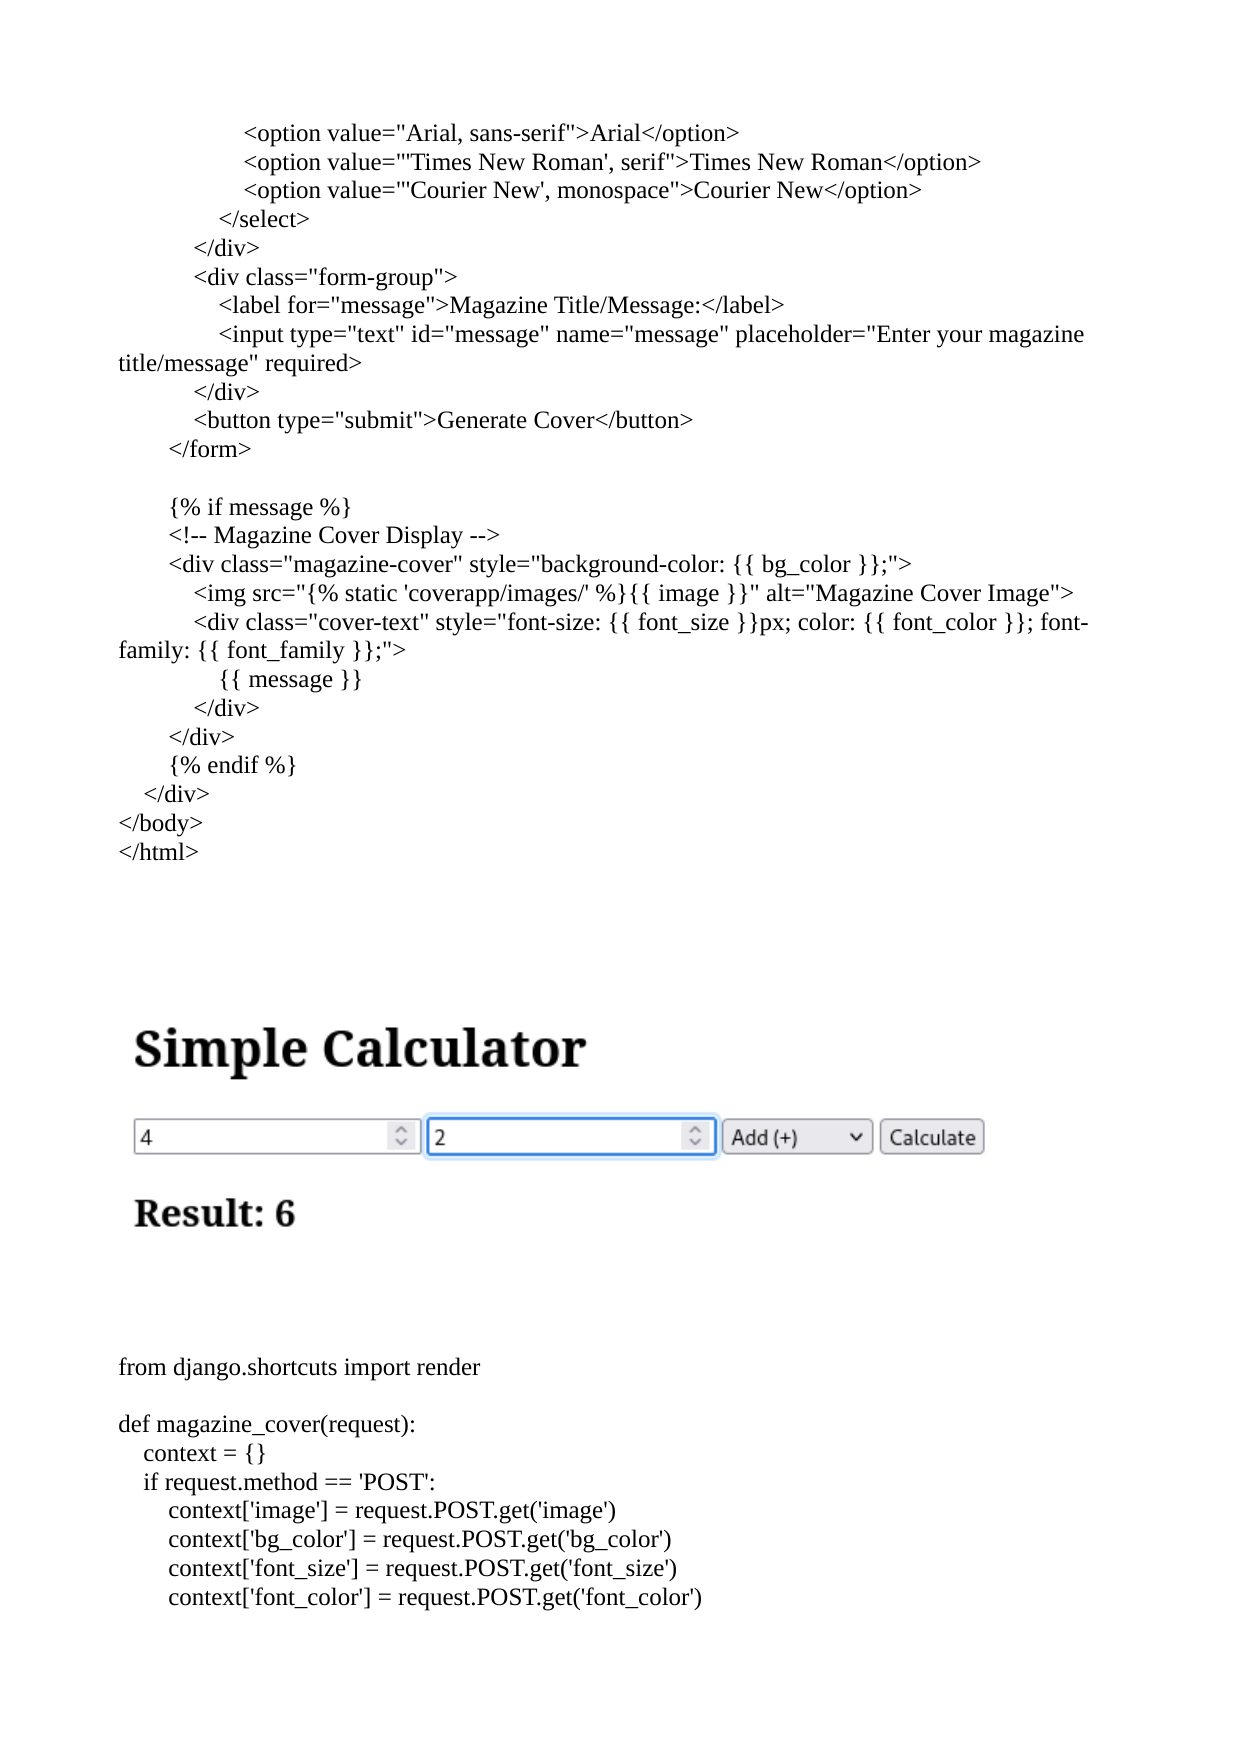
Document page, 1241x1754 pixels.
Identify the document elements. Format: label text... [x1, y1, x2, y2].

text {% if message %} [118, 492, 1122, 521]
text def magazine_cover(request): [118, 1409, 1122, 1438]
text if request.method == 'POST': [118, 1467, 1122, 1496]
text <option value="'Courier New', monospace">Courier New</option> [118, 176, 1122, 204]
text context['font_size'] = request.POST.get('font_size') [118, 1553, 1122, 1582]
text </form> [118, 434, 1122, 463]
text context = {} [118, 1438, 1122, 1467]
text <div class="cover-text" style="font-size: {{ font_size }}px; color: {{ font_color }}; font-family: {{ font_family }};"> [118, 607, 1122, 664]
text <div class="form-group"> [118, 262, 1122, 291]
text context['bg_color'] = request.POST.get('bg_color') [118, 1524, 1122, 1553]
text {{ message }} [118, 664, 1122, 693]
text <input type="text" id="message" name="message" placeholder="Enter your magazine title/message" required> [118, 319, 1122, 377]
text </div> [118, 693, 1122, 722]
text context['font_color'] = request.POST.get('font_color') [118, 1582, 1122, 1611]
text <button type="submit">Generate Cover</button> [118, 406, 1122, 434]
text </select> [118, 204, 1122, 233]
text </div> [118, 377, 1122, 406]
text <img src="{% static 'coverapp/images/' %}{{ image }}" alt="Magazine Cover Image"> [118, 578, 1122, 607]
text </div> [118, 722, 1122, 751]
text <!-- Magazine Cover Display --> [118, 521, 1122, 549]
text </html> [118, 837, 1122, 952]
text <div class="magazine-cover" style="background-color: {{ bg_color }};"> [118, 549, 1122, 578]
text context['image'] = request.POST.get('image') [118, 1496, 1122, 1524]
text <option value="'Times New Roman', serif">Times New Roman</option> [118, 147, 1122, 176]
text </body> [118, 808, 1122, 837]
text {% endif %} [118, 751, 1122, 779]
text from django.shortcuts import render [118, 1009, 1122, 1381]
text </div> [118, 233, 1122, 262]
text </div> [118, 779, 1122, 808]
text <option value="Arial, sans-serif">Arial</option> [118, 118, 1122, 147]
text <label for="message">Magazine Title/Message:</label> [118, 291, 1122, 319]
picture [131, 1009, 1110, 1266]
